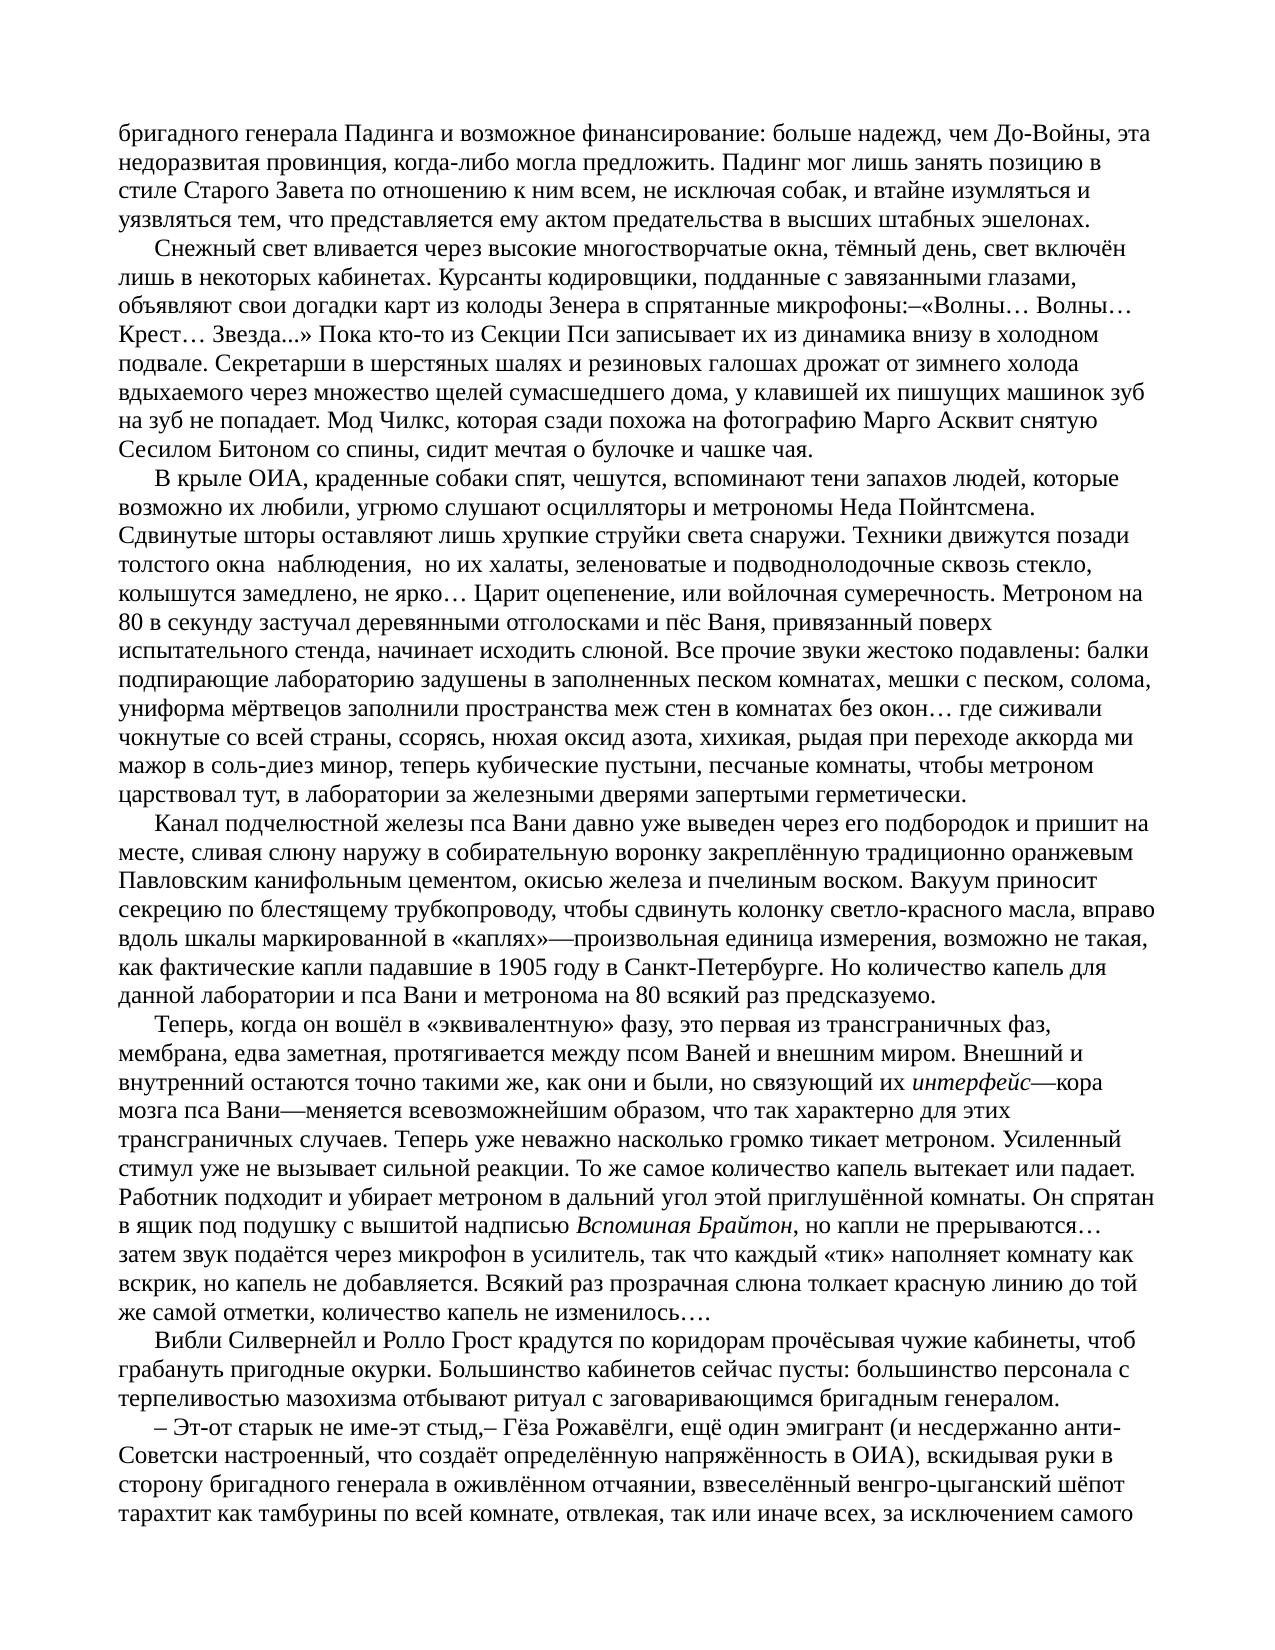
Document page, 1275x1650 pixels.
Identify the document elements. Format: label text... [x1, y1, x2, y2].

text бригадного генерала Падинга и возможное финансирование: больше надежд, чем До-Войны, эта недоразвитая провинция, когда-либо могла предложить. Падинг мог лишь занять позицию в стиле Старого Завета по отношению к ним всем, не исключая собак, и втайне изумляться и уязвляться тем, что представляется ему актом предательства в высших штабных эшелонах. [118, 118, 1157, 233]
text Вибли Силвернейл и Ролло Грост крадутся по коридорам прочёсывая чужие кабинеты, чтоб грабануть пригодные окурки. Большинство кабинетов сейчас пусты: большинство персонала с терпеливостью мазохизма отбывают ритуал с заговаривающимся бригадным генералом. [118, 1326, 1157, 1412]
text Теперь, когда он вошёл в «эквивалентную» фазу, это первая из трансграничных фаз, мембрана, едва заметная, протягивается между псом Ваней и внешним миром. Внешний и внутренний остаются точно такими же, как они и были, но связующий их интерфейс—кора мозга пса Вани—меняется всевозможнейшим образом, что так характерно для этих трансграничных случаев. Теперь уже неважно насколько громко тикает метроном. Усиленный стимул уже не вызывает сильной реакции. То же самое количество капель вытекает или падает. Работник подходит и убирает метроном в дальний угол этой приглушённой комнаты. Он спрятан в ящик под подушку с вышитой надписью Вспоминая Брайтон, но капли не прерываются… затем звук подаётся через микрофон в усилитель, так что каждый «тик» наполняет комнату как вскрик, но капель не добавляется. Всякий раз прозрачная слюна толкает красную линию до той же самой отметки, количество капель не изменилось…. [118, 1009, 1157, 1326]
text – Эт-от старык не име-эт стыд,– Гёза Рожавёлги, ещё один эмигрант (и несдержанно анти-Советски настроенный, что создаёт определённую напряжённость в ОИА), вскидывая руки в сторону бригадного генерала в оживлённом отчаянии, взвеселённый венгро-цыганский шёпот тарахтит как тамбурины по всей комнате, отвлекая, так или иначе всех, за исключением самого [118, 1412, 1157, 1527]
text Канал подчелюстной железы пса Вани давно уже выведен через его подбородок и пришит на месте, сливая слюну наружу в собирательную воронку закреплённую традиционно оранжевым Павловским канифольным цементом, окисью железа и пчелиным воском. Вакуум приносит секрецию по блестящему трубкопроводу, чтобы сдвинуть колонку светло-красного масла, вправо вдоль шкалы маркированной в «каплях»—произвольная единица измерения, возможно не такая, как фактические капли падавшие в 1905 году в Санкт-Петербурге. Но количество капель для данной лаборатории и пса Вани и метронома на 80 всякий раз предсказуемо. [118, 808, 1157, 1009]
text Снежный свет вливается через высокие многостворчатые окна, тёмный день, свет включён лишь в некоторых кабинетах. Курсанты кодировщики, подданные с завязанными глазами, объявляют свои догадки карт из колоды Зенера в спрятанные микрофоны:–«Волны… Волны… Крест… Звезда...» Пока кто-то из Секции Пси записывает их из динамика внизу в холодном подвале. Секретарши в шерстяных шалях и резиновых галошах дрожат от зимнего холода вдыхаемого через множество щелей сумасшедшего дома, у клавишей их пишущих машинок зуб на зуб не попадает. Мод Чилкс, которая сзади похожа на фотографию Марго Асквит снятую Сесилом Битоном со спины, сидит мечтая о булочке и чашке чая. [118, 233, 1157, 463]
text В крыле ОИА, краденные собаки спят, чешутся, вспоминают тени запахов людей, которые возможно их любили, угрюмо слушают осцилляторы и метрономы Неда Пойнтсмена. Сдвинутые шторы оставляют лишь хрупкие струйки света снаружи. Техники движутся позади толстого окна наблюдения, но их халаты, зеленоватые и подводнолодочные сквозь стекло, колышутся замедлено, не ярко… Царит оцепенение, или войлочная сумеречность. Метроном на 80 в секунду застучал деревянными отголосками и пёс Ваня, привязанный поверх испытательного стенда, начинает исходить слюной. Все прочие звуки жестоко подавлены: балки подпирающие лабораторию задушены в заполненных песком комнатах, мешки с песком, солома, униформа мёртвецов заполнили пространства меж стен в комнатах без окон… где сиживали чокнутые со всей страны, ссорясь, нюхая оксид азота, хихикая, рыдая при переходе аккорда ми мажор в соль-диез минор, теперь кубические пустыни, песчаные комнаты, чтобы метроном царствовал тут, в лаборатории за железными дверями запертыми герметически. [118, 463, 1157, 808]
